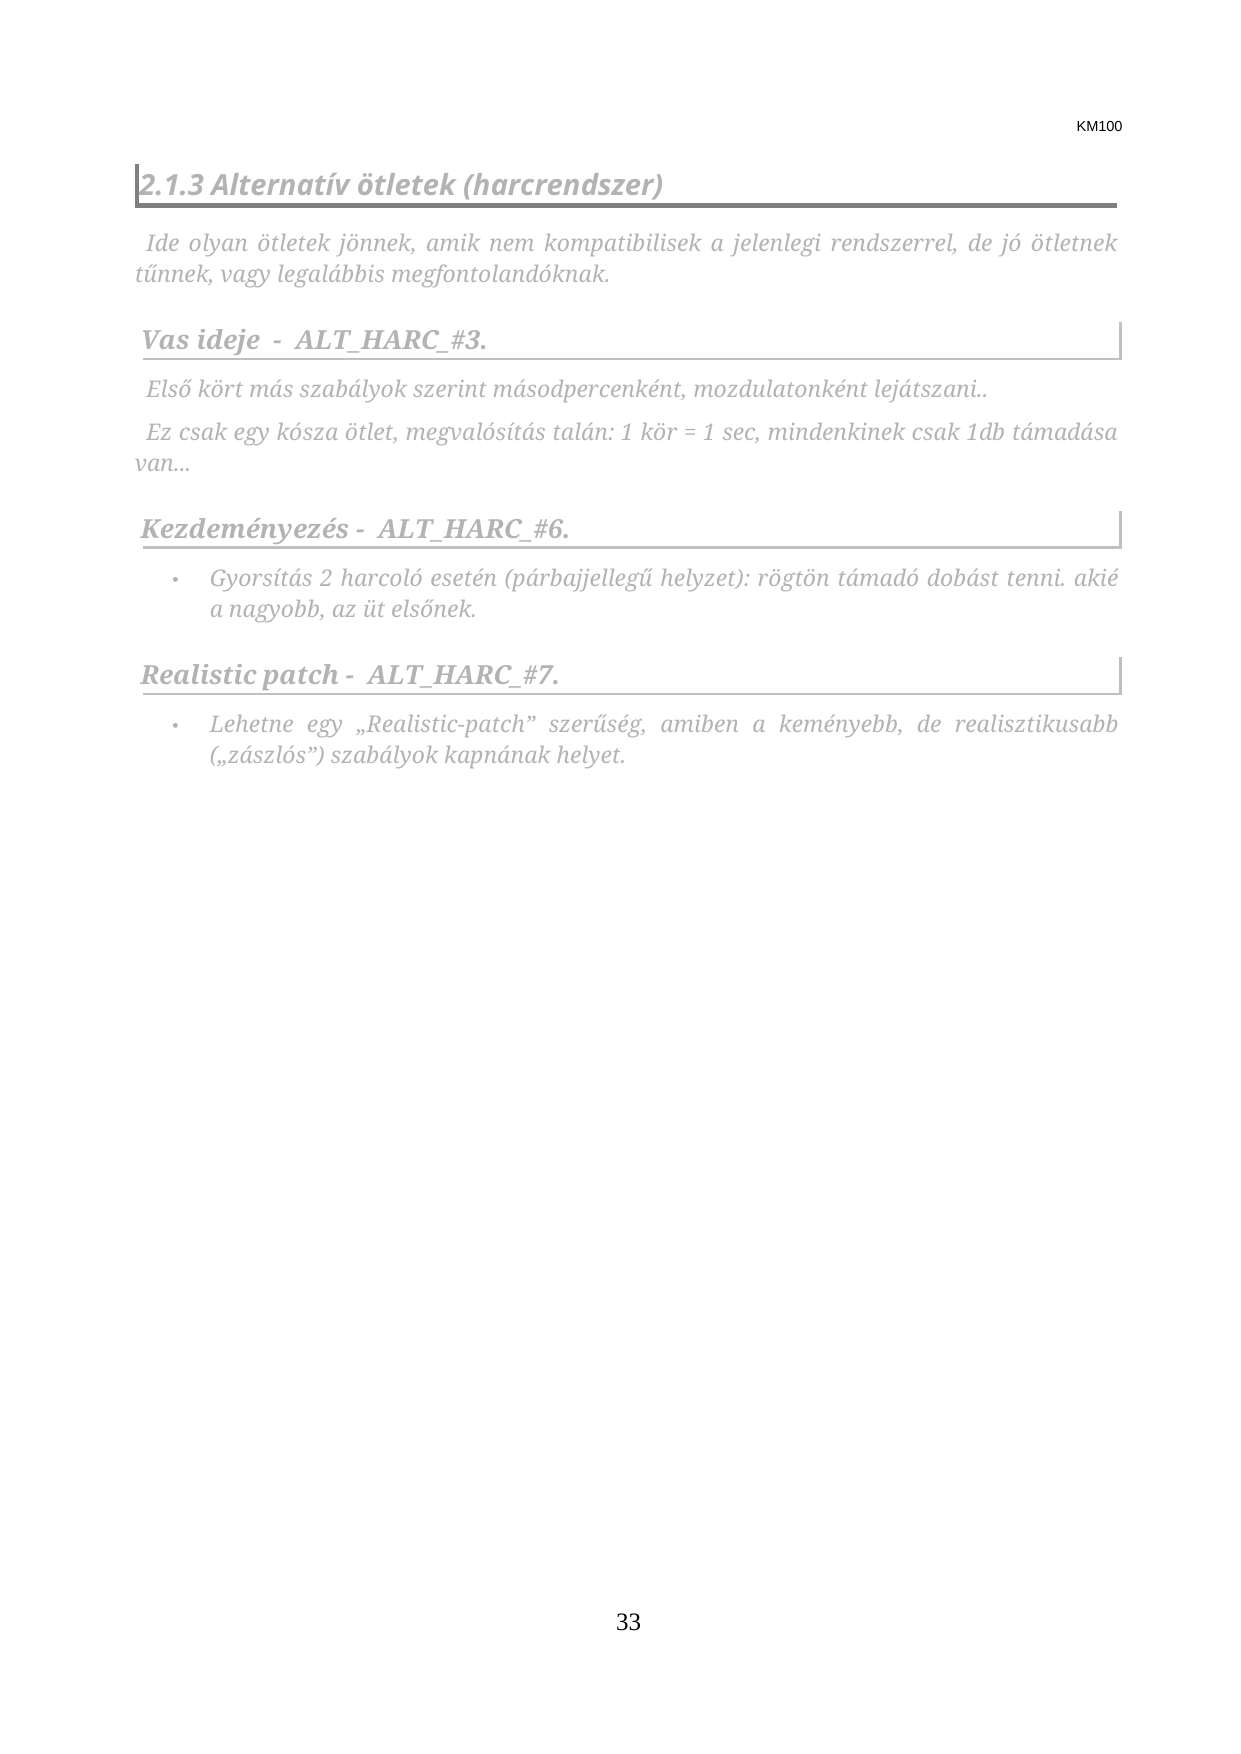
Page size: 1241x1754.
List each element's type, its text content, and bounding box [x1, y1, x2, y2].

list Lehetne egy „Realistic-patch” szerűség, amiben a keményebb, de realisztikusabb („zászlós”) szabályok kapnának helyet. [172, 708, 1122, 770]
subtitle Realistic patch - ALT_HARC_#7. [140, 657, 1119, 692]
text Ez csak egy kósza ötlet, megvalósítás talán: 1 kör = 1 sec, mindenkinek csak 1db támadása van... [134, 416, 1122, 478]
subtitle Kezdeményezés - ALT_HARC_#6. [140, 511, 1119, 546]
subtitle Vas ideje - ALT_HARC_#3. [140, 322, 1119, 357]
subtitle Alternatív ötletek (harcrendszer) [139, 164, 1122, 204]
list Gyorsítás 2 harcoló esetén (párbajjellegű helyzet): rögtön támadó dobást tenni. akié a nagyobb, az üt elsőnek. [172, 562, 1122, 624]
text Ide olyan ötletek jönnek, amik nem kompatibilisek a jelenlegi rendszerrel, de jó ötletnek tűnnek, vagy legalábbis megfontolandóknak. [134, 227, 1122, 289]
text Első kört más szabályok szerint másodpercenként, mozdulatonként lejátszani.. [134, 373, 1122, 404]
